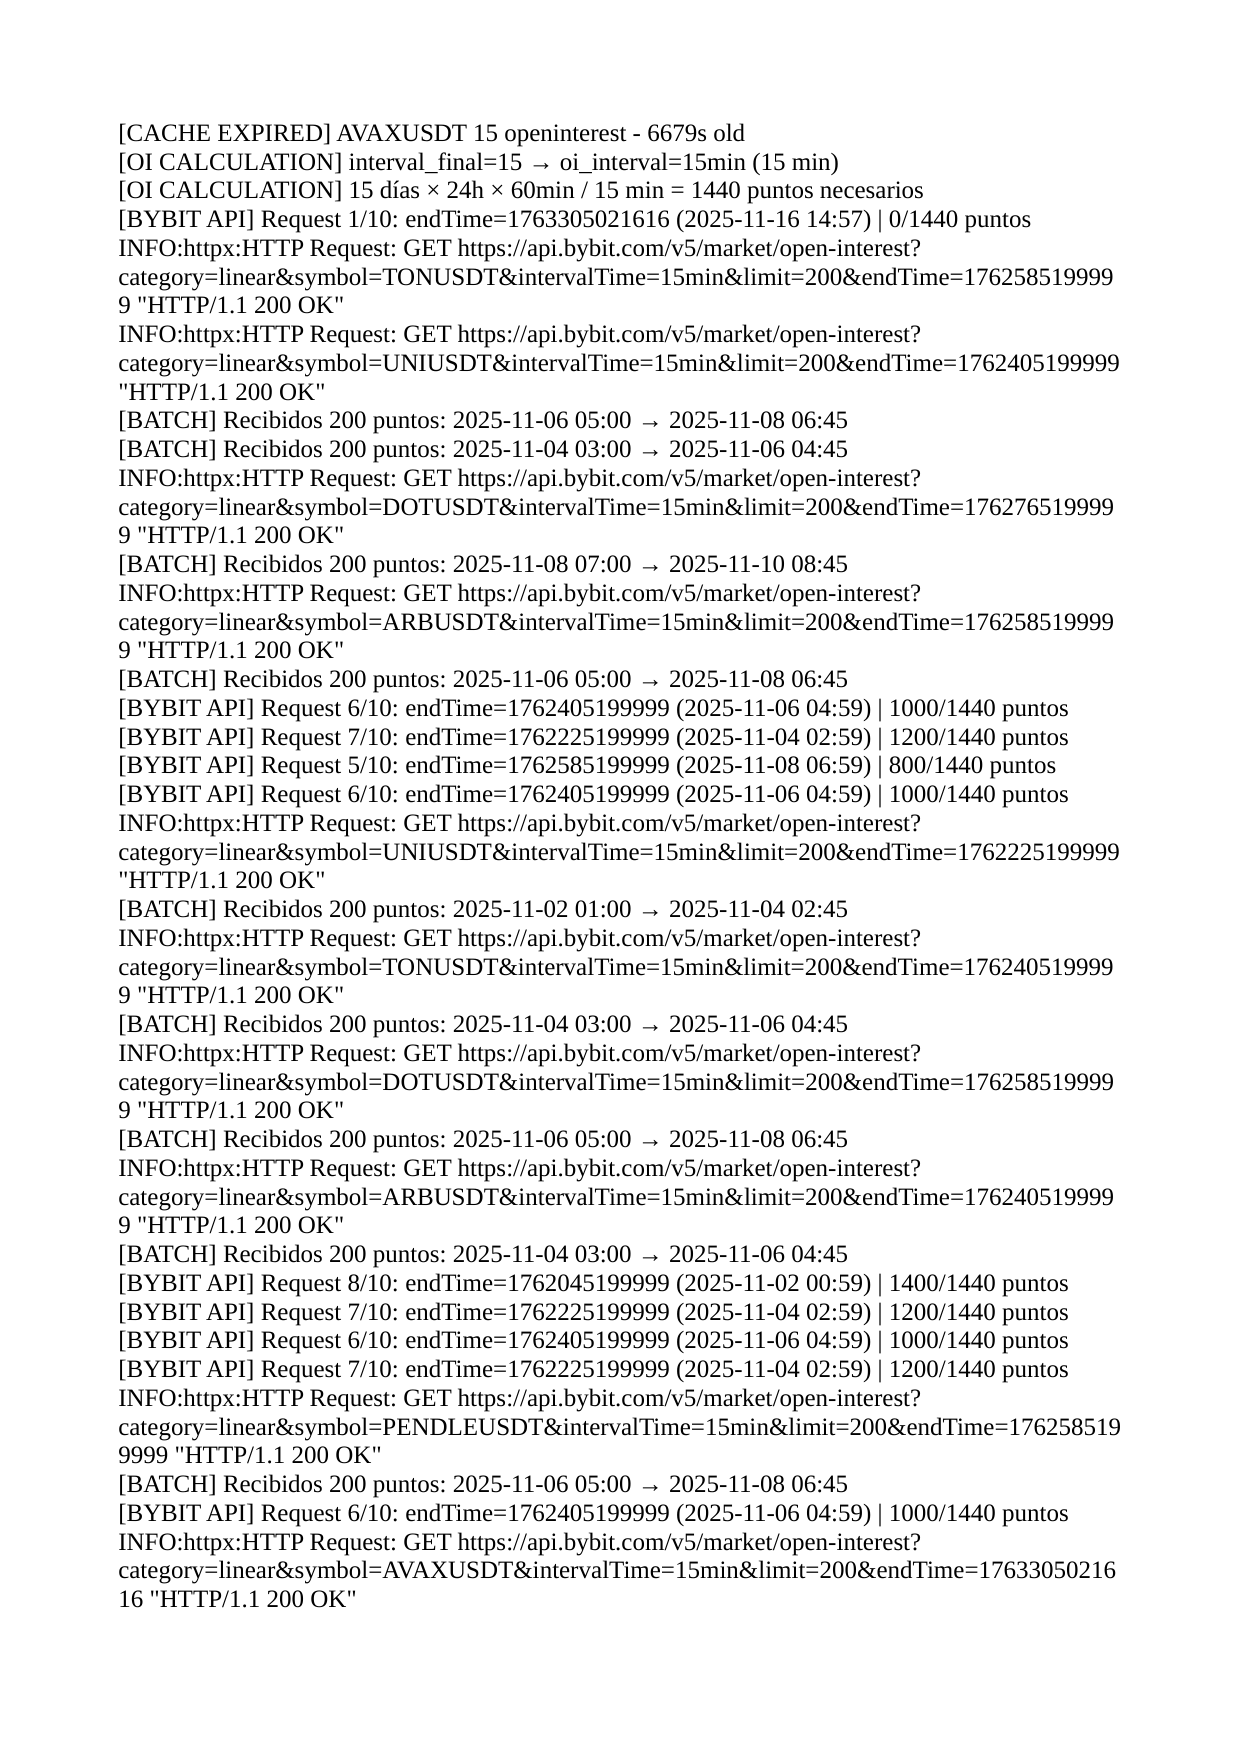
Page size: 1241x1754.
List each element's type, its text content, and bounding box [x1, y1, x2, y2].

text [BYBIT API] Request 6/10: endTime=1762405199999 (2025-11-06 04:59) | 1000/1440 puntos [118, 693, 1122, 722]
text [BATCH] Recibidos 200 puntos: 2025-11-04 03:00 → 2025-11-06 04:45 [118, 1009, 1122, 1038]
text INFO:httpx:HTTP Request: GET https://api.bybit.com/v5/market/open-interest?category=linear&symbol=UNIUSDT&intervalTime=15min&limit=200&endTime=1762225199999 "HTTP/1.1 200 OK" [118, 808, 1122, 894]
text [BATCH] Recibidos 200 puntos: 2025-11-04 03:00 → 2025-11-06 04:45 [118, 1239, 1122, 1268]
text INFO:httpx:HTTP Request: GET https://api.bybit.com/v5/market/open-interest?category=linear&symbol=ARBUSDT&intervalTime=15min&limit=200&endTime=1762585199999 "HTTP/1.1 200 OK" [118, 578, 1122, 664]
text INFO:httpx:HTTP Request: GET https://api.bybit.com/v5/market/open-interest?category=linear&symbol=UNIUSDT&intervalTime=15min&limit=200&endTime=1762405199999 "HTTP/1.1 200 OK" [118, 319, 1122, 406]
text INFO:httpx:HTTP Request: GET https://api.bybit.com/v5/market/open-interest?category=linear&symbol=DOTUSDT&intervalTime=15min&limit=200&endTime=1762585199999 "HTTP/1.1 200 OK" [118, 1038, 1122, 1124]
text [BYBIT API] Request 5/10: endTime=1762585199999 (2025-11-08 06:59) | 800/1440 puntos [118, 751, 1122, 779]
text [BYBIT API] Request 8/10: endTime=1762045199999 (2025-11-02 00:59) | 1400/1440 puntos [118, 1268, 1122, 1297]
text [BATCH] Recibidos 200 puntos: 2025-11-08 07:00 → 2025-11-10 08:45 [118, 549, 1122, 578]
text INFO:httpx:HTTP Request: GET https://api.bybit.com/v5/market/open-interest?category=linear&symbol=ARBUSDT&intervalTime=15min&limit=200&endTime=1762405199999 "HTTP/1.1 200 OK" [118, 1153, 1122, 1239]
text [BYBIT API] Request 7/10: endTime=1762225199999 (2025-11-04 02:59) | 1200/1440 puntos [118, 1354, 1122, 1383]
text [BATCH] Recibidos 200 puntos: 2025-11-06 05:00 → 2025-11-08 06:45 [118, 1469, 1122, 1498]
text INFO:httpx:HTTP Request: GET https://api.bybit.com/v5/market/open-interest?category=linear&symbol=TONUSDT&intervalTime=15min&limit=200&endTime=1762405199999 "HTTP/1.1 200 OK" [118, 923, 1122, 1009]
text [BATCH] Recibidos 200 puntos: 2025-11-06 05:00 → 2025-11-08 06:45 [118, 664, 1122, 693]
text [BYBIT API] Request 6/10: endTime=1762405199999 (2025-11-06 04:59) | 1000/1440 puntos [118, 1326, 1122, 1354]
text INFO:httpx:HTTP Request: GET https://api.bybit.com/v5/market/open-interest?category=linear&symbol=PENDLEUSDT&intervalTime=15min&limit=200&endTime=1762585199999 "HTTP/1.1 200 OK" [118, 1383, 1122, 1469]
text [BYBIT API] Request 6/10: endTime=1762405199999 (2025-11-06 04:59) | 1000/1440 puntos [118, 1498, 1122, 1527]
text [BYBIT API] Request 6/10: endTime=1762405199999 (2025-11-06 04:59) | 1000/1440 puntos [118, 779, 1122, 808]
text [CACHE EXPIRED] AVAXUSDT 15 openinterest - 6679s old [118, 118, 1122, 147]
text [BYBIT API] Request 7/10: endTime=1762225199999 (2025-11-04 02:59) | 1200/1440 puntos [118, 722, 1122, 751]
text INFO:httpx:HTTP Request: GET https://api.bybit.com/v5/market/open-interest?category=linear&symbol=AVAXUSDT&intervalTime=15min&limit=200&endTime=1763305021616 "HTTP/1.1 200 OK" [118, 1527, 1122, 1613]
text [OI CALCULATION] 15 días × 24h × 60min / 15 min = 1440 puntos necesarios [118, 176, 1122, 204]
text [BATCH] Recibidos 200 puntos: 2025-11-06 05:00 → 2025-11-08 06:45 [118, 406, 1122, 434]
text [BATCH] Recibidos 200 puntos: 2025-11-02 01:00 → 2025-11-04 02:45 [118, 894, 1122, 923]
text [BYBIT API] Request 7/10: endTime=1762225199999 (2025-11-04 02:59) | 1200/1440 puntos [118, 1297, 1122, 1326]
text [BATCH] Recibidos 200 puntos: 2025-11-04 03:00 → 2025-11-06 04:45 [118, 434, 1122, 463]
text [BYBIT API] Request 1/10: endTime=1763305021616 (2025-11-16 14:57) | 0/1440 puntos [118, 204, 1122, 233]
text INFO:httpx:HTTP Request: GET https://api.bybit.com/v5/market/open-interest?category=linear&symbol=DOTUSDT&intervalTime=15min&limit=200&endTime=1762765199999 "HTTP/1.1 200 OK" [118, 463, 1122, 549]
text INFO:httpx:HTTP Request: GET https://api.bybit.com/v5/market/open-interest?category=linear&symbol=TONUSDT&intervalTime=15min&limit=200&endTime=1762585199999 "HTTP/1.1 200 OK" [118, 233, 1122, 319]
text [BATCH] Recibidos 200 puntos: 2025-11-06 05:00 → 2025-11-08 06:45 [118, 1124, 1122, 1153]
text [OI CALCULATION] interval_final=15 → oi_interval=15min (15 min) [118, 147, 1122, 176]
